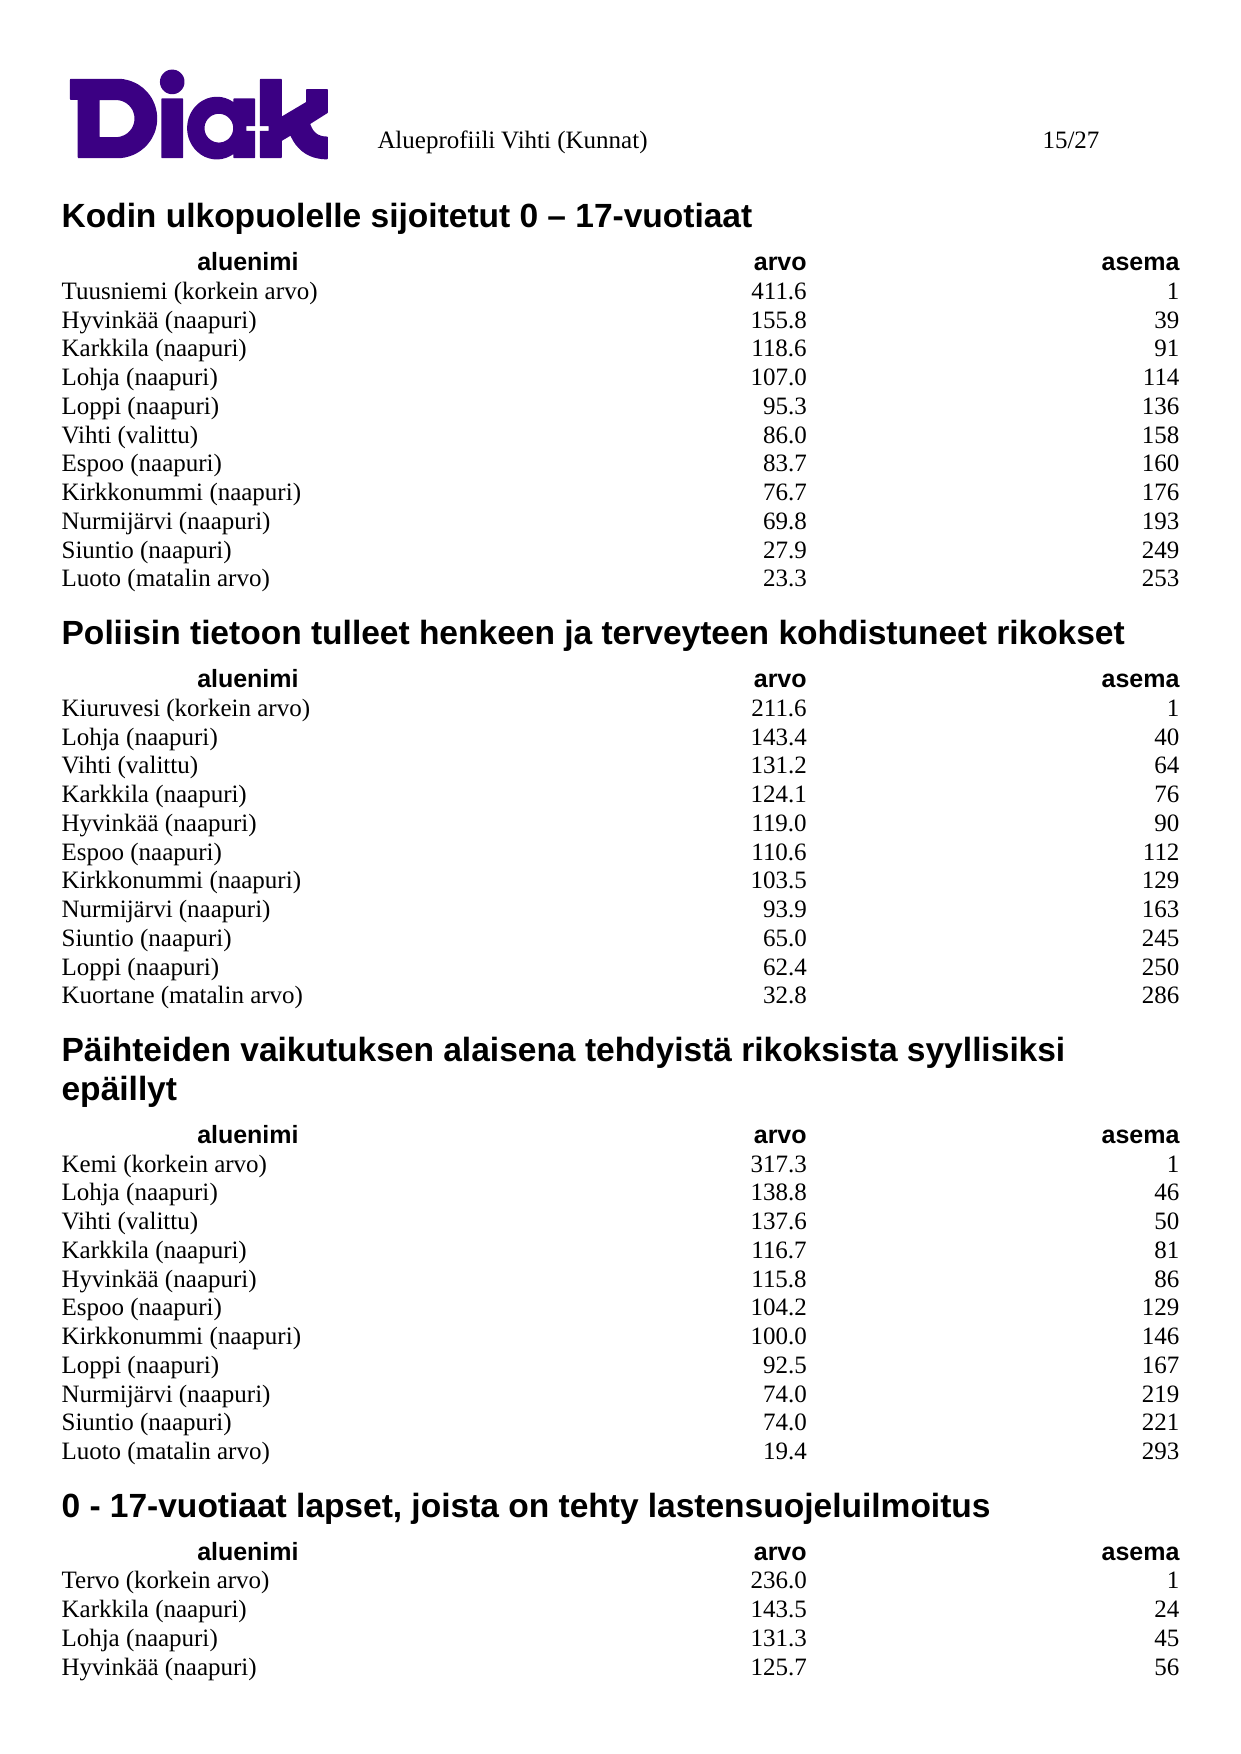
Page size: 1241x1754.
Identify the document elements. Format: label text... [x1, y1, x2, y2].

table_cell 143.4 [434, 722, 806, 751]
table_cell 74.0 [434, 1408, 806, 1436]
table_cell 39 [806, 305, 1179, 333]
table_cell 317.3 [434, 1149, 806, 1177]
table_cell Vihti (valittu) [61, 420, 434, 448]
table_cell 155.8 [434, 305, 806, 333]
table_header asema [806, 247, 1179, 276]
table_cell Kemi (korkein arvo) [61, 1149, 434, 1177]
table_cell 236.0 [434, 1566, 806, 1594]
table_cell Kirkkonummi (naapuri) [61, 866, 434, 894]
table_cell 95.3 [434, 391, 806, 420]
table_cell 176 [806, 477, 1179, 506]
table_cell 167 [806, 1350, 1179, 1379]
table_cell 249 [806, 535, 1179, 563]
table_cell Nurmijärvi (naapuri) [61, 506, 434, 535]
table_cell 129 [806, 866, 1179, 894]
table_cell 146 [806, 1321, 1179, 1350]
table_cell 293 [806, 1436, 1179, 1465]
table_header asema [806, 664, 1179, 693]
table_cell Vihti (valittu) [61, 1206, 434, 1235]
subtitle 0 - 17-vuotiaat lapset, joista on tehty lastensuojeluilmoitus [61, 1486, 1179, 1524]
table_cell 93.9 [434, 894, 806, 923]
table_cell 131.2 [434, 751, 806, 779]
table_cell Espoo (naapuri) [61, 837, 434, 866]
table_cell 137.6 [434, 1206, 806, 1235]
table_cell 411.6 [434, 276, 806, 305]
table_cell 158 [806, 420, 1179, 448]
table_header arvo [434, 247, 806, 276]
table_cell Kuortane (matalin arvo) [61, 981, 434, 1009]
table_cell Kiuruvesi (korkein arvo) [61, 693, 434, 722]
table_cell 32.8 [434, 981, 806, 1009]
table_cell 76.7 [434, 477, 806, 506]
table_cell 129 [806, 1293, 1179, 1321]
table_cell 50 [806, 1206, 1179, 1235]
table_cell 46 [806, 1178, 1179, 1206]
table_cell 118.6 [434, 334, 806, 362]
table_cell Kirkkonummi (naapuri) [61, 477, 434, 506]
table_cell Espoo (naapuri) [61, 1293, 434, 1321]
table_cell Luoto (matalin arvo) [61, 1436, 434, 1465]
table_cell 90 [806, 808, 1179, 837]
table_cell 160 [806, 449, 1179, 477]
table_cell Loppi (naapuri) [61, 952, 434, 981]
table_cell 119.0 [434, 808, 806, 837]
table_cell Espoo (naapuri) [61, 449, 434, 477]
table_cell 136 [806, 391, 1179, 420]
table_header aluenimi [61, 664, 434, 693]
table_cell Siuntio (naapuri) [61, 535, 434, 563]
subtitle Poliisin tietoon tulleet henkeen ja terveyteen kohdistuneet rikokset [61, 613, 1179, 652]
subtitle Päihteiden vaikutuksen alaisena tehdyistä rikoksista syyllisiksi epäillyt [61, 1030, 1179, 1107]
table_cell 86 [806, 1264, 1179, 1292]
table_cell Siuntio (naapuri) [61, 923, 434, 952]
table_cell 65.0 [434, 923, 806, 952]
subtitle Kodin ulkopuolelle sijoitetut 0 – 17-vuotiaat [61, 196, 1179, 235]
table_cell 107.0 [434, 362, 806, 391]
table_cell 45 [806, 1623, 1179, 1652]
table_cell 81 [806, 1235, 1179, 1264]
table_header aluenimi [61, 1120, 434, 1149]
table_cell 1 [806, 276, 1179, 305]
table_cell 104.2 [434, 1293, 806, 1321]
table_header asema [806, 1537, 1179, 1566]
table_cell Loppi (naapuri) [61, 391, 434, 420]
table_cell 131.3 [434, 1623, 806, 1652]
table_cell Luoto (matalin arvo) [61, 564, 434, 592]
table_header arvo [434, 1537, 806, 1566]
table_cell Karkkila (naapuri) [61, 1235, 434, 1264]
table_header arvo [434, 664, 806, 693]
table_cell 124.1 [434, 779, 806, 808]
table_cell Siuntio (naapuri) [61, 1408, 434, 1436]
table_cell 1 [806, 693, 1179, 722]
table_cell Karkkila (naapuri) [61, 1594, 434, 1623]
table_cell 138.8 [434, 1178, 806, 1206]
table_cell 112 [806, 837, 1179, 866]
table_cell 253 [806, 564, 1179, 592]
table_header arvo [434, 1120, 806, 1149]
table_cell 27.9 [434, 535, 806, 563]
table_cell Lohja (naapuri) [61, 1623, 434, 1652]
table_cell Lohja (naapuri) [61, 1178, 434, 1206]
table_cell 114 [806, 362, 1179, 391]
table_cell 286 [806, 981, 1179, 1009]
table_cell Kirkkonummi (naapuri) [61, 1321, 434, 1350]
table_cell 86.0 [434, 420, 806, 448]
table_cell 92.5 [434, 1350, 806, 1379]
table_cell 74.0 [434, 1379, 806, 1407]
table_cell Hyvinkää (naapuri) [61, 1652, 434, 1681]
table_cell 211.6 [434, 693, 806, 722]
table_cell Lohja (naapuri) [61, 722, 434, 751]
table_cell Hyvinkää (naapuri) [61, 1264, 434, 1292]
table_header aluenimi [61, 1537, 434, 1566]
table_cell Hyvinkää (naapuri) [61, 305, 434, 333]
table_cell 56 [806, 1652, 1179, 1681]
table_cell 221 [806, 1408, 1179, 1436]
table_cell 250 [806, 952, 1179, 981]
table_cell 19.4 [434, 1436, 806, 1465]
table_cell 163 [806, 894, 1179, 923]
table_cell 219 [806, 1379, 1179, 1407]
table_cell Tervo (korkein arvo) [61, 1566, 434, 1594]
table_cell Nurmijärvi (naapuri) [61, 1379, 434, 1407]
table_cell 103.5 [434, 866, 806, 894]
table_cell 91 [806, 334, 1179, 362]
table_cell Nurmijärvi (naapuri) [61, 894, 434, 923]
table_header asema [806, 1120, 1179, 1149]
table_cell 64 [806, 751, 1179, 779]
table_cell Hyvinkää (naapuri) [61, 808, 434, 837]
table_cell 76 [806, 779, 1179, 808]
table_cell 143.5 [434, 1594, 806, 1623]
table_cell 245 [806, 923, 1179, 952]
table_cell Tuusniemi (korkein arvo) [61, 276, 434, 305]
table_cell 24 [806, 1594, 1179, 1623]
table_header aluenimi [61, 247, 434, 276]
table_cell 100.0 [434, 1321, 806, 1350]
table_cell Karkkila (naapuri) [61, 779, 434, 808]
table_cell 1 [806, 1149, 1179, 1177]
table_cell 1 [806, 1566, 1179, 1594]
table_cell Karkkila (naapuri) [61, 334, 434, 362]
table_cell 125.7 [434, 1652, 806, 1681]
table_cell Loppi (naapuri) [61, 1350, 434, 1379]
table_cell 83.7 [434, 449, 806, 477]
table_cell 69.8 [434, 506, 806, 535]
table_cell 110.6 [434, 837, 806, 866]
table_cell Lohja (naapuri) [61, 362, 434, 391]
table_cell 115.8 [434, 1264, 806, 1292]
table_cell 23.3 [434, 564, 806, 592]
table_cell 116.7 [434, 1235, 806, 1264]
table_cell Vihti (valittu) [61, 751, 434, 779]
table_cell 62.4 [434, 952, 806, 981]
table_cell 193 [806, 506, 1179, 535]
table_cell 40 [806, 722, 1179, 751]
